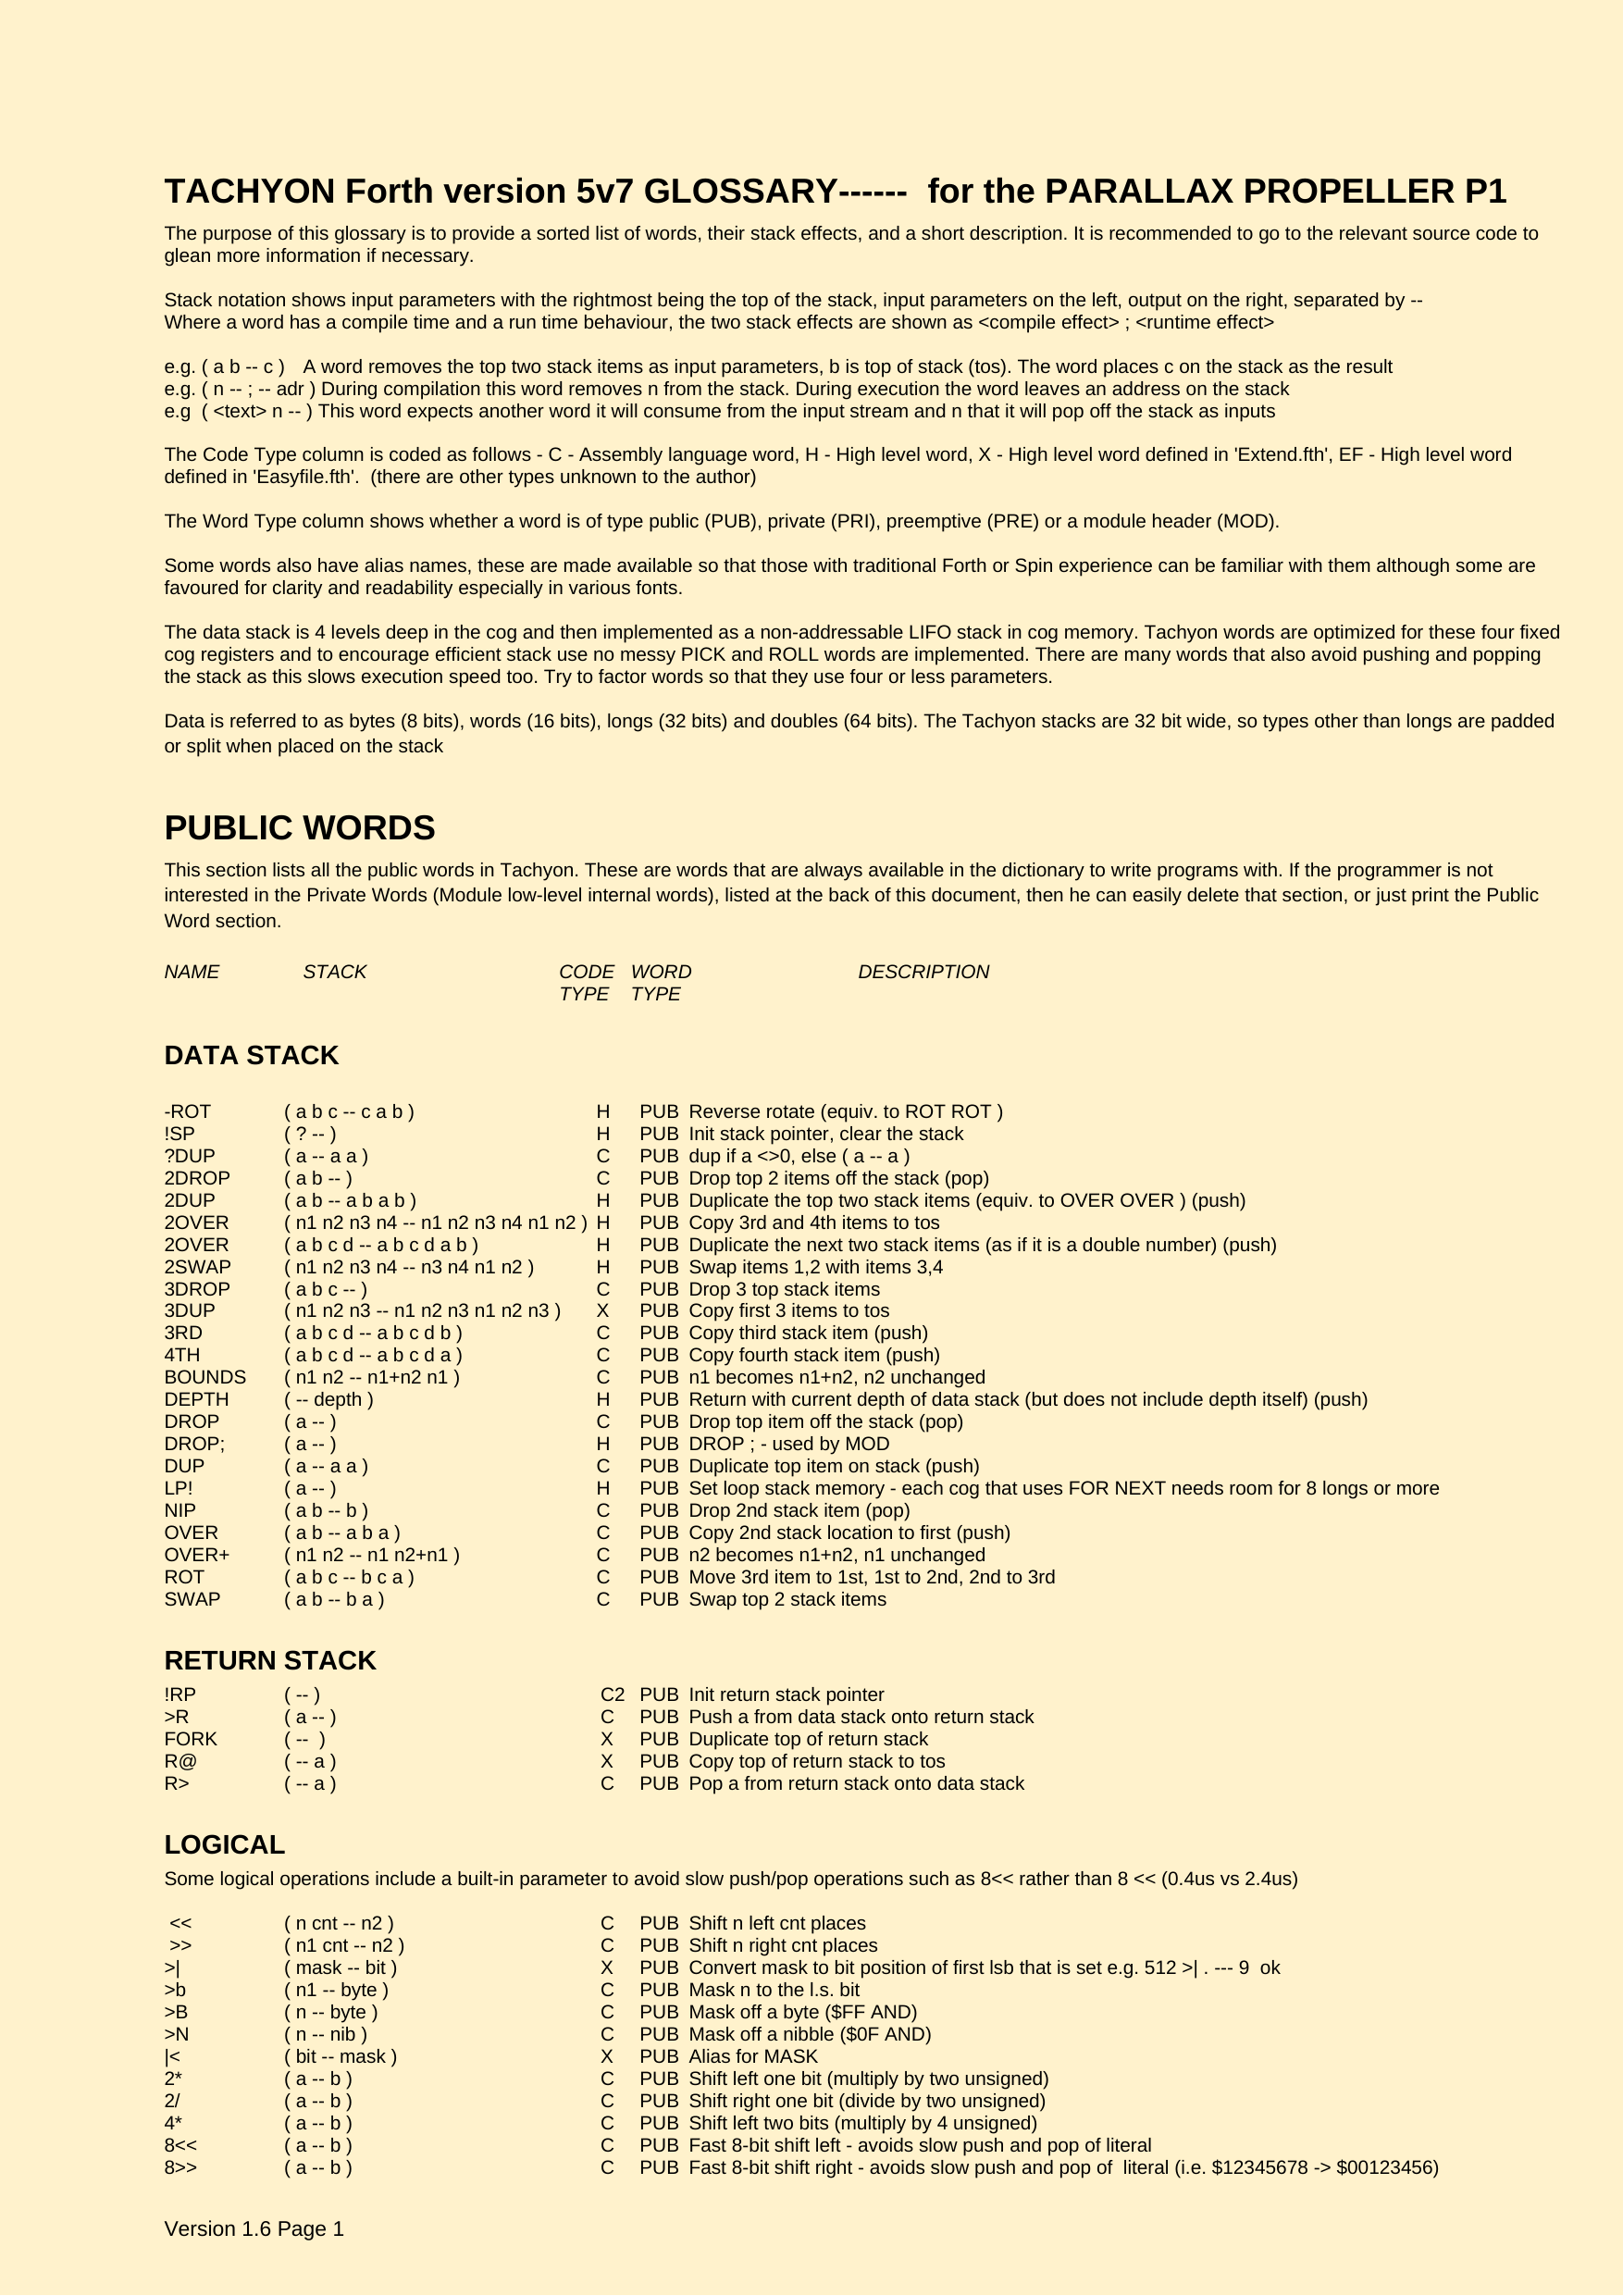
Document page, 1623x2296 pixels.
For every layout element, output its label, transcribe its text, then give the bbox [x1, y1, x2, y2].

table_cell ( a -- b ) [284, 2112, 601, 2134]
table_cell ( bit -- mask ) [284, 2045, 601, 2067]
table_cell Push a from data stack onto return stack [688, 1706, 1567, 1728]
text The purpose of this glossary is to provide a sorted list of words, their stack effects, and a short description. It is recommended to go to the relevant source code to glean more information if necessary. [164, 222, 1567, 267]
table_header PUB [639, 1683, 688, 1706]
table_cell ( a b -- a b a ) [284, 1521, 596, 1544]
table_cell H [596, 1234, 639, 1255]
table_cell ( n1 n2 -- n1+n2 n1 ) [284, 1366, 596, 1388]
table_cell NIP [164, 1499, 284, 1521]
table_header Reverse rotate (equiv. to ROT ROT ) [688, 1100, 1567, 1123]
table_header -ROT [164, 1100, 284, 1123]
table_cell C [596, 1499, 639, 1521]
table_cell Duplicate the top two stack items (equiv. to OVER OVER ) (push) [688, 1189, 1567, 1210]
table_cell PUB [639, 1566, 688, 1588]
table_cell >| [164, 1956, 284, 1979]
table_cell n2 becomes n1+n2, n1 unchanged [688, 1544, 1567, 1566]
table_cell ( a b c d -- a b c d a b ) [284, 1234, 596, 1255]
table_cell PUB [639, 1255, 688, 1277]
table_cell 4TH [164, 1344, 284, 1366]
table_cell ( a b c d -- a b c d b ) [284, 1322, 596, 1344]
table_cell Shift n right cnt places [688, 1934, 1567, 1956]
table_cell C [596, 1566, 639, 1588]
table_cell C [596, 1521, 639, 1544]
table_cell Mask n to the l.s. bit [688, 1979, 1567, 2001]
table_cell DEPTH [164, 1388, 284, 1410]
table_cell ( a b c d -- a b c d a ) [284, 1344, 596, 1366]
table_cell C [596, 1277, 639, 1299]
table_header C2 [601, 1683, 639, 1706]
table_header ( a b c -- c a b ) [284, 1100, 596, 1123]
table_cell X [601, 1956, 639, 1979]
table_cell X [596, 1299, 639, 1322]
table_cell Swap items 1,2 with items 3,4 [688, 1255, 1567, 1277]
table_cell X [601, 1750, 639, 1772]
table_header PUB [639, 1912, 688, 1934]
table_cell Copy top of return stack to tos [688, 1750, 1567, 1772]
table_cell C [601, 1706, 639, 1728]
table_cell C [596, 1544, 639, 1566]
table_cell ROT [164, 1566, 284, 1588]
text NAME STACK CODE WORD DESCRIPTION [164, 960, 1567, 982]
table_cell 4* [164, 2112, 284, 2134]
text The Word Type column shows whether a word is of type public (PUB), private (PRI), preemptive (PRE) or a module header (MOD). [164, 510, 1567, 532]
table_cell ( n1 cnt -- n2 ) [284, 1934, 601, 1956]
table_cell Copy third stack item (push) [688, 1322, 1567, 1344]
table_cell C [601, 2112, 639, 2134]
table_cell ( a b -- ) [284, 1167, 596, 1188]
table_cell C [596, 1344, 639, 1366]
table_cell 2DUP [164, 1189, 284, 1210]
table_cell ( -- depth ) [284, 1388, 596, 1410]
table_cell PUB [639, 2023, 688, 2045]
table_cell PUB [639, 1167, 688, 1188]
table_cell DROP ; - used by MOD [688, 1433, 1567, 1455]
table_cell PUB [639, 2090, 688, 2112]
table_cell ( a -- b ) [284, 2134, 601, 2156]
table_cell DROP [164, 1410, 284, 1433]
table_cell PUB [639, 1211, 688, 1233]
table_cell ( -- a ) [284, 1772, 601, 1794]
table_cell C [601, 2001, 639, 2023]
table_cell Mask off a nibble ($0F AND) [688, 2023, 1567, 2045]
table_cell Drop 2nd stack item (pop) [688, 1499, 1567, 1521]
table_cell C [596, 1410, 639, 1433]
table_cell >B [164, 2001, 284, 2023]
table_cell H [596, 1433, 639, 1455]
table_cell >R [164, 1706, 284, 1728]
table_cell C [601, 2134, 639, 2156]
table_cell X [601, 1728, 639, 1750]
table_header PUB [639, 1100, 688, 1123]
table_cell Return with current depth of data stack (but does not include depth itself) (push) [688, 1388, 1567, 1410]
table_cell Fast 8-bit shift right - avoids slow push and pop of literal (i.e. $12345678 -> $00123456) [688, 2156, 1567, 2178]
table_cell PUB [639, 1234, 688, 1255]
table_cell ( mask -- bit ) [284, 1956, 601, 1979]
table_cell H [596, 1211, 639, 1233]
table_cell C [601, 1934, 639, 1956]
table_cell PUB [639, 2067, 688, 2090]
table_cell C [601, 1979, 639, 2001]
table_cell H [596, 1255, 639, 1277]
table_cell PUB [639, 1410, 688, 1433]
table_cell ( a b c -- b c a ) [284, 1566, 596, 1588]
table_cell PUB [639, 1299, 688, 1322]
table_cell FORK [164, 1728, 284, 1750]
table_cell H [596, 1189, 639, 1210]
table_cell Copy first 3 items to tos [688, 1299, 1567, 1322]
table_cell 3DROP [164, 1277, 284, 1299]
table_cell ( a -- a a ) [284, 1455, 596, 1477]
table_cell Pop a from return stack onto data stack [688, 1772, 1567, 1794]
table_cell ?DUP [164, 1145, 284, 1167]
table_cell ( n1 n2 n3 n4 -- n3 n4 n1 n2 ) [284, 1255, 596, 1277]
text Stack notation shows input parameters with the rightmost being the top of the stack, input parameters on the left, output on the right, separated by -- [164, 289, 1567, 311]
table_cell Shift left one bit (multiply by two unsigned) [688, 2067, 1567, 2090]
table_cell >> [164, 1934, 284, 1956]
table_cell H [596, 1388, 639, 1410]
table_cell ( a b -- b a ) [284, 1588, 596, 1610]
table_cell Duplicate the next two stack items (as if it is a double number) (push) [688, 1234, 1567, 1255]
table_cell ( ? -- ) [284, 1123, 596, 1145]
table_cell ( a -- ) [284, 1410, 596, 1433]
table_cell R@ [164, 1750, 284, 1772]
table_cell OVER [164, 1521, 284, 1544]
table_cell PUB [639, 1544, 688, 1566]
table_cell PUB [639, 1433, 688, 1455]
table_cell DROP; [164, 1433, 284, 1455]
table_cell 2SWAP [164, 1255, 284, 1277]
table_cell PUB [639, 1277, 688, 1299]
text Some logical operations include a built-in parameter to avoid slow push/pop operations such as 8<< rather than 8 << (0.4us vs 2.4us) [164, 1868, 1567, 1890]
table_cell ( n -- nib ) [284, 2023, 601, 2045]
table_header C [601, 1912, 639, 1934]
table_cell Alias for MASK [688, 2045, 1567, 2067]
table_header Init return stack pointer [688, 1683, 1567, 1706]
table_cell PUB [639, 1388, 688, 1410]
table_cell PUB [639, 1344, 688, 1366]
table_cell Drop top item off the stack (pop) [688, 1410, 1567, 1433]
table_cell Fast 8-bit shift left - avoids slow push and pop of literal [688, 2134, 1567, 2156]
table_cell C [601, 1772, 639, 1794]
table_cell Set loop stack memory - each cog that uses FOR NEXT needs room for 8 longs or more [688, 1477, 1567, 1499]
text The Code Type column is coded as follows - C - Assembly language word, H - High level word, X - High level word defined in 'Extend.fth', EF - High level word defined in 'Easyfile.fth'. (there are other types unknown to the author) [164, 443, 1567, 488]
table_cell Shift left two bits (multiply by 4 unsigned) [688, 2112, 1567, 2134]
table_cell DUP [164, 1455, 284, 1477]
table_cell PUB [639, 1145, 688, 1167]
table_cell dup if a <>0, else ( a -- a ) [688, 1145, 1567, 1167]
table_cell C [596, 1145, 639, 1167]
table_cell >N [164, 2023, 284, 2045]
table_cell 2* [164, 2067, 284, 2090]
table_cell Shift right one bit (divide by two unsigned) [688, 2090, 1567, 2112]
table_cell >b [164, 1979, 284, 2001]
table_cell PUB [639, 1477, 688, 1499]
table_header !RP [164, 1683, 284, 1706]
table_cell PUB [639, 1366, 688, 1388]
table_cell C [596, 1588, 639, 1610]
table_cell PUB [639, 1750, 688, 1772]
table_cell 2DROP [164, 1167, 284, 1188]
table_cell 3RD [164, 1322, 284, 1344]
table_cell PUB [639, 2045, 688, 2067]
table_cell ( a -- b ) [284, 2067, 601, 2090]
text Where a word has a compile time and a run time behaviour, the two stack effects are shown as <compile effect> ; <runtime effect> [164, 311, 1567, 332]
table_cell C [596, 1167, 639, 1188]
table_cell OVER+ [164, 1544, 284, 1566]
table_cell Convert mask to bit position of first lsb that is set e.g. 512 >| . --- 9 ok [688, 1956, 1567, 1979]
text e.g. ( a b -- c ) A word removes the top two stack items as input parameters, b is top of stack (tos). The word places c on the stack as the result [164, 354, 1567, 377]
text TYPE TYPE [164, 982, 1567, 1004]
table_cell n1 becomes n1+n2, n2 unchanged [688, 1366, 1567, 1388]
table_header ( n cnt -- n2 ) [284, 1912, 601, 1934]
table_cell PUB [639, 1499, 688, 1521]
table_cell PUB [639, 1322, 688, 1344]
text This section lists all the public words in Tachyon. These are words that are always available in the dictionary to write programs with. If the programmer is not interested in the Private Words (Module low-level internal words), listed at the back of this document, then he can easily delete that section, or just print the Public Word section. [164, 858, 1567, 931]
table_cell ( -- a ) [284, 1750, 601, 1772]
table_cell 2/ [164, 2090, 284, 2112]
subtitle RETURN STACK [164, 1644, 1567, 1676]
text e.g ( <text> n -- ) This word expects another word it will consume from the input stream and n that it will pop off the stack as inputs [164, 399, 1567, 421]
table_cell LP! [164, 1477, 284, 1499]
table_cell ( a b -- b ) [284, 1499, 596, 1521]
table_cell Move 3rd item to 1st, 1st to 2nd, 2nd to 3rd [688, 1566, 1567, 1588]
table_cell C [601, 2156, 639, 2178]
table_cell PUB [639, 1588, 688, 1610]
table_cell Swap top 2 stack items [688, 1588, 1567, 1610]
subtitle PUBLIC WORDS [164, 807, 1567, 847]
table_cell PUB [639, 1934, 688, 1956]
subtitle TACHYON Forth version 5v7 GLOSSARY------ for the PARALLAX PROPELLER P1 [164, 170, 1567, 210]
table_cell ( n1 n2 n3 n4 -- n1 n2 n3 n4 n1 n2 ) [284, 1211, 596, 1233]
table_cell ( a b -- a b a b ) [284, 1189, 596, 1210]
table_header << [164, 1912, 284, 1934]
table_cell 2OVER [164, 1211, 284, 1233]
table_cell 8<< [164, 2134, 284, 2156]
text e.g. ( n -- ; -- adr ) During compilation this word removes n from the stack. During execution the word leaves an address on the stack [164, 377, 1567, 399]
table_cell ( n1 -- byte ) [284, 1979, 601, 2001]
table_cell ( n -- byte ) [284, 2001, 601, 2023]
table_cell PUB [639, 1123, 688, 1145]
table_cell Duplicate top item on stack (push) [688, 1455, 1567, 1477]
table_cell ( a b c -- ) [284, 1277, 596, 1299]
table_cell PUB [639, 2112, 688, 2134]
table_cell ( n1 n2 -- n1 n2+n1 ) [284, 1544, 596, 1566]
table_cell H [596, 1477, 639, 1499]
text Data is referred to as bytes (8 bits), words (16 bits), longs (32 bits) and doubles (64 bits). The Tachyon stacks are 32 bit wide, so types other than longs are padded or split when placed on the stack [164, 710, 1567, 757]
table_cell PUB [639, 1772, 688, 1794]
table_cell PUB [639, 1455, 688, 1477]
text Some words also have alias names, these are made available so that those with traditional Forth or Spin experience can be familiar with them although some are favoured for clarity and readability especially in various fonts. [164, 554, 1567, 599]
table_cell 8>> [164, 2156, 284, 2178]
table_cell PUB [639, 1189, 688, 1210]
table_cell PUB [639, 1979, 688, 2001]
subtitle LOGICAL [164, 1829, 1567, 1860]
table_cell ( a -- ) [284, 1433, 596, 1455]
text The data stack is 4 levels deep in the cog and then implemented as a non-addressable LIFO stack in cog memory. Tachyon words are optimized for these four fixed cog registers and to encourage efficient stack use no messy PICK and ROLL words are implemented. There are many words that also avoid pushing and popping the stack as this slows execution speed too. Try to factor words so that they use four or less parameters. [164, 621, 1567, 688]
table_cell PUB [639, 1728, 688, 1750]
table_cell |< [164, 2045, 284, 2067]
table_cell ( a -- b ) [284, 2090, 601, 2112]
table_cell C [596, 1366, 639, 1388]
subtitle DATA STACK [164, 1039, 1567, 1070]
table_cell X [601, 2045, 639, 2067]
table_header ( -- ) [284, 1683, 601, 1706]
table_cell ( n1 n2 n3 -- n1 n2 n3 n1 n2 n3 ) [284, 1299, 596, 1322]
table_header H [596, 1100, 639, 1123]
table_cell Init stack pointer, clear the stack [688, 1123, 1567, 1145]
table_cell Copy 3rd and 4th items to tos [688, 1211, 1567, 1233]
table_cell PUB [639, 1706, 688, 1728]
table_cell BOUNDS [164, 1366, 284, 1388]
table_cell C [596, 1322, 639, 1344]
table_cell ( a -- b ) [284, 2156, 601, 2178]
table_cell C [601, 2067, 639, 2090]
table_cell PUB [639, 2156, 688, 2178]
table_cell PUB [639, 2134, 688, 2156]
table_cell ( -- ) [284, 1728, 601, 1750]
table_cell ( a -- ) [284, 1706, 601, 1728]
table_cell Drop top 2 items off the stack (pop) [688, 1167, 1567, 1188]
table_cell !SP [164, 1123, 284, 1145]
table_header Shift n left cnt places [688, 1912, 1567, 1934]
table_cell PUB [639, 2001, 688, 2023]
table_cell Mask off a byte ($FF AND) [688, 2001, 1567, 2023]
table_cell 2OVER [164, 1234, 284, 1255]
table_cell Copy fourth stack item (push) [688, 1344, 1567, 1366]
table_cell C [601, 2090, 639, 2112]
table_cell C [601, 2023, 639, 2045]
table_cell Drop 3 top stack items [688, 1277, 1567, 1299]
table_cell PUB [639, 1956, 688, 1979]
table_cell ( a -- ) [284, 1477, 596, 1499]
table_cell Copy 2nd stack location to first (push) [688, 1521, 1567, 1544]
table_cell C [596, 1455, 639, 1477]
table_cell ( a -- a a ) [284, 1145, 596, 1167]
table_cell 3DUP [164, 1299, 284, 1322]
table_cell H [596, 1123, 639, 1145]
table_cell SWAP [164, 1588, 284, 1610]
table_cell R> [164, 1772, 284, 1794]
table_cell PUB [639, 1521, 688, 1544]
table_cell Duplicate top of return stack [688, 1728, 1567, 1750]
